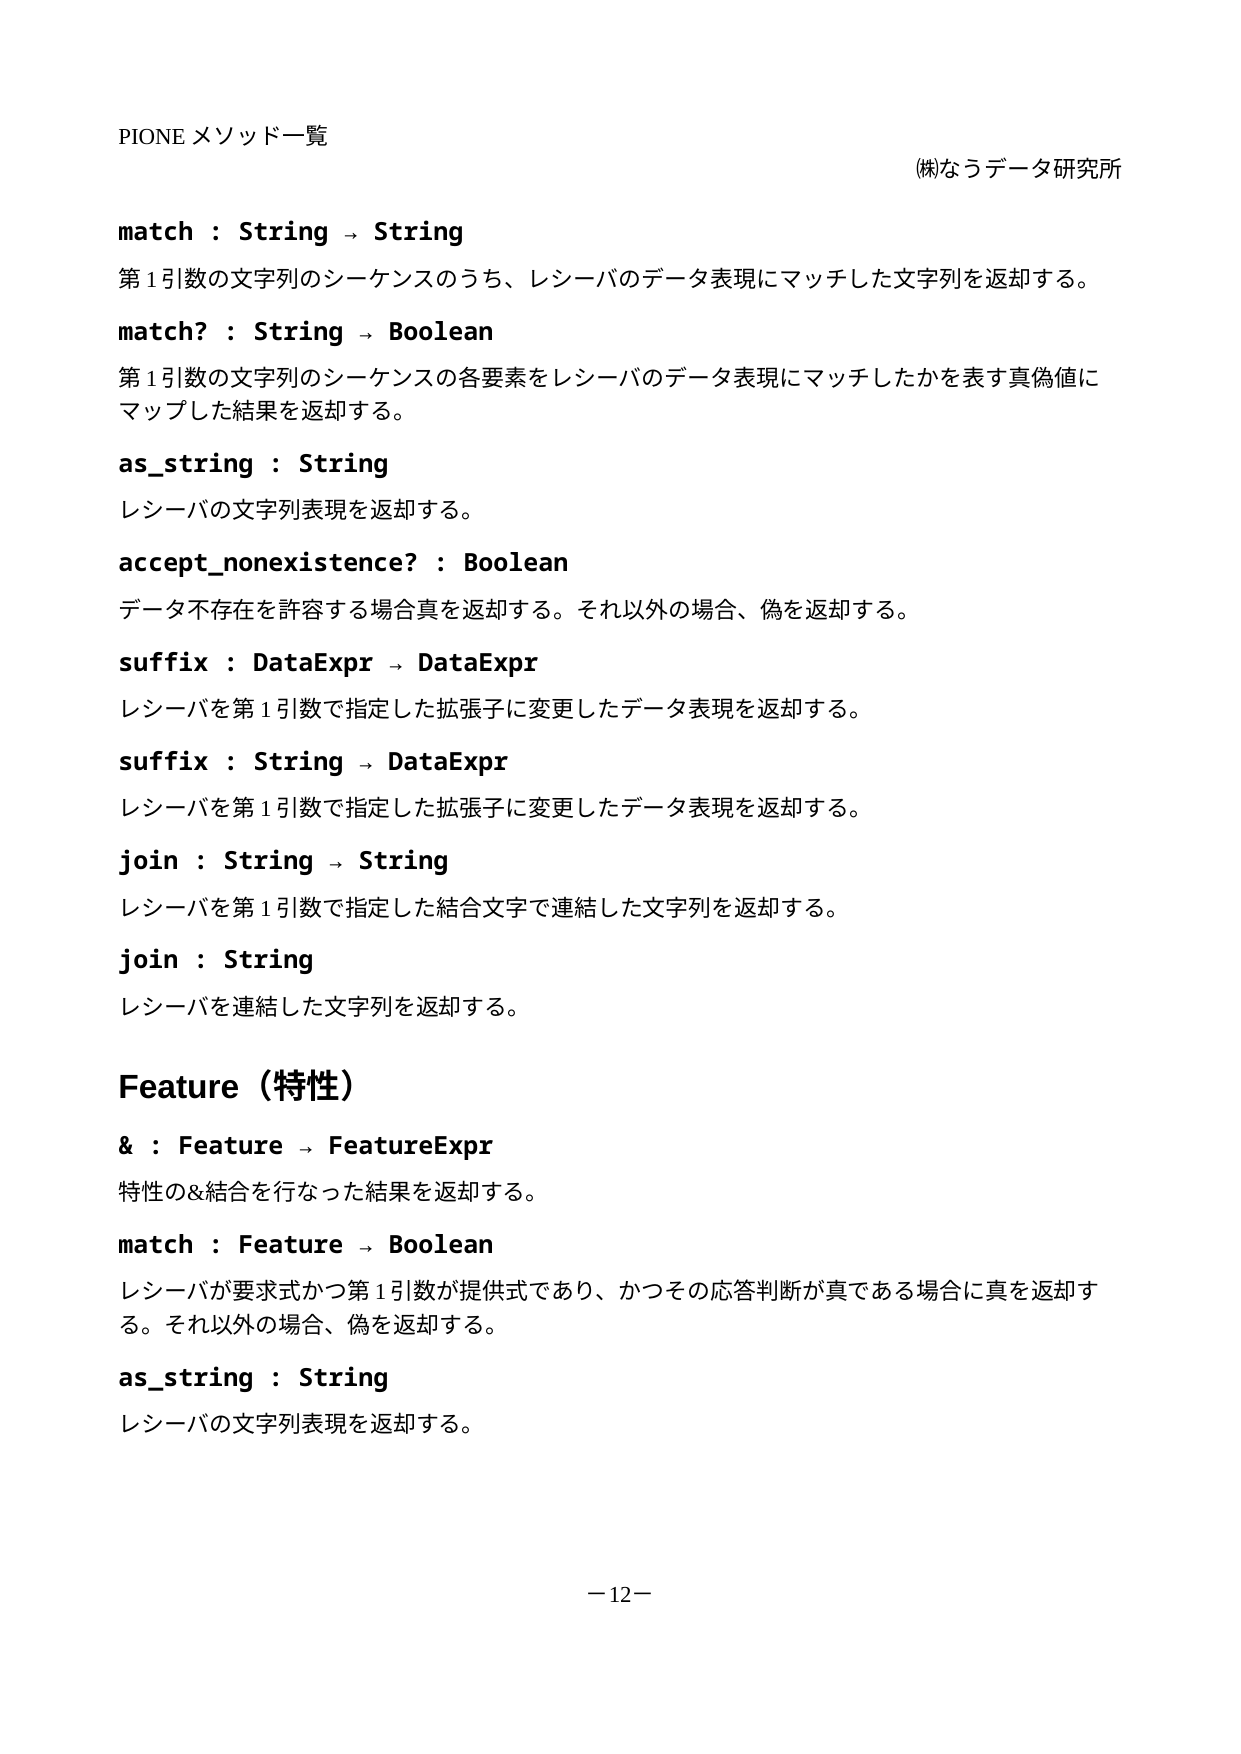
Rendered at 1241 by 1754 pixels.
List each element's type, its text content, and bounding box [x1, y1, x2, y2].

text データ不存在を許容する場合真を返却する。それ以外の場合、偽を返却する。 [118, 592, 1122, 625]
text 第1引数の文字列のシーケンスのうち、レシーバのデータ表現にマッチした文字列を返却する。 [118, 261, 1122, 294]
text accept_nonexistence? : Boolean [118, 545, 1122, 579]
text レシーバの文字列表現を返却する。 [118, 492, 1122, 526]
text as_string : String [118, 1359, 1122, 1393]
text レシーバの文字列表現を返却する。 [118, 1406, 1122, 1439]
text レシーバを連結した文字列を返却する。 [118, 989, 1122, 1022]
text レシーバが要求式かつ第1引数が提供式であり、かつその応答判断が真である場合に真を返却する。それ以外の場合、偽を返却する。 [118, 1273, 1122, 1340]
text suffix : DataExpr → DataExpr [118, 644, 1122, 678]
text join : String → String [118, 843, 1122, 877]
text match : String → String [118, 214, 1122, 248]
subtitle Feature（特性） [118, 1059, 1122, 1108]
text match? : String → Boolean [118, 313, 1122, 347]
text レシーバを第1引数で指定した拡張子に変更したデータ表現を返却する。 [118, 691, 1122, 724]
text レシーバを第1引数で指定した結合文字で連結した文字列を返却する。 [118, 889, 1122, 923]
text レシーバを第1引数で指定した拡張子に変更したデータ表現を返却する。 [118, 790, 1122, 823]
text 特性の&結合を行なった結果を返却する。 [118, 1174, 1122, 1207]
text & : Feature → FeatureExpr [118, 1127, 1122, 1162]
text 第1引数の文字列のシーケンスの各要素をレシーバのデータ表現にマッチしたかを表す真偽値にマップした結果を返却する。 [118, 360, 1122, 426]
text suffix : String → DataExpr [118, 744, 1122, 778]
text as_string : String [118, 446, 1122, 480]
text join : String [118, 942, 1122, 976]
text match : Feature → Boolean [118, 1227, 1122, 1261]
